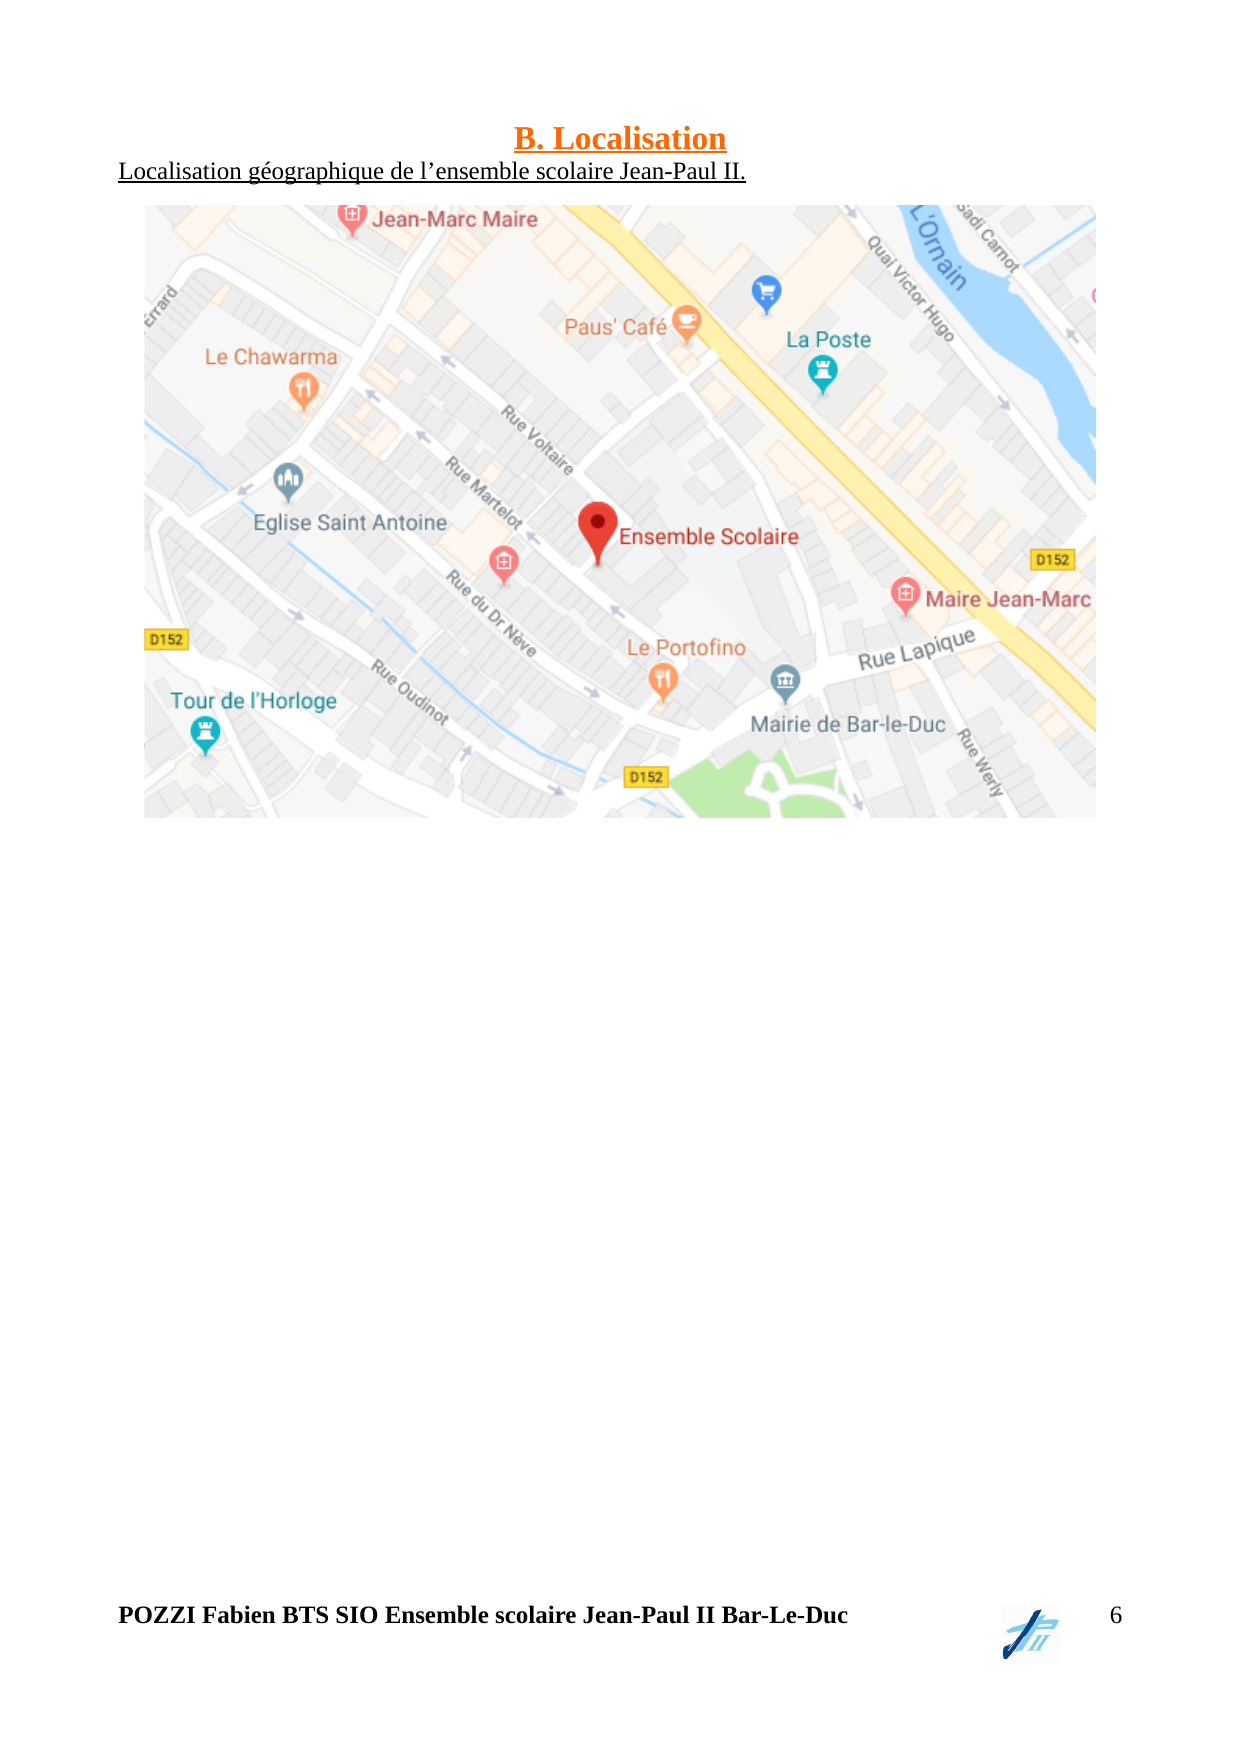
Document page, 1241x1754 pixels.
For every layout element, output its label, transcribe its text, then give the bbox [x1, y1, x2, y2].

subtitle B. Localisation [118, 118, 1122, 156]
picture [144, 205, 1096, 818]
text Localisation géographique de l’ensemble scolaire Jean-Paul II. [118, 156, 1122, 185]
picture [1001, 1605, 1060, 1662]
